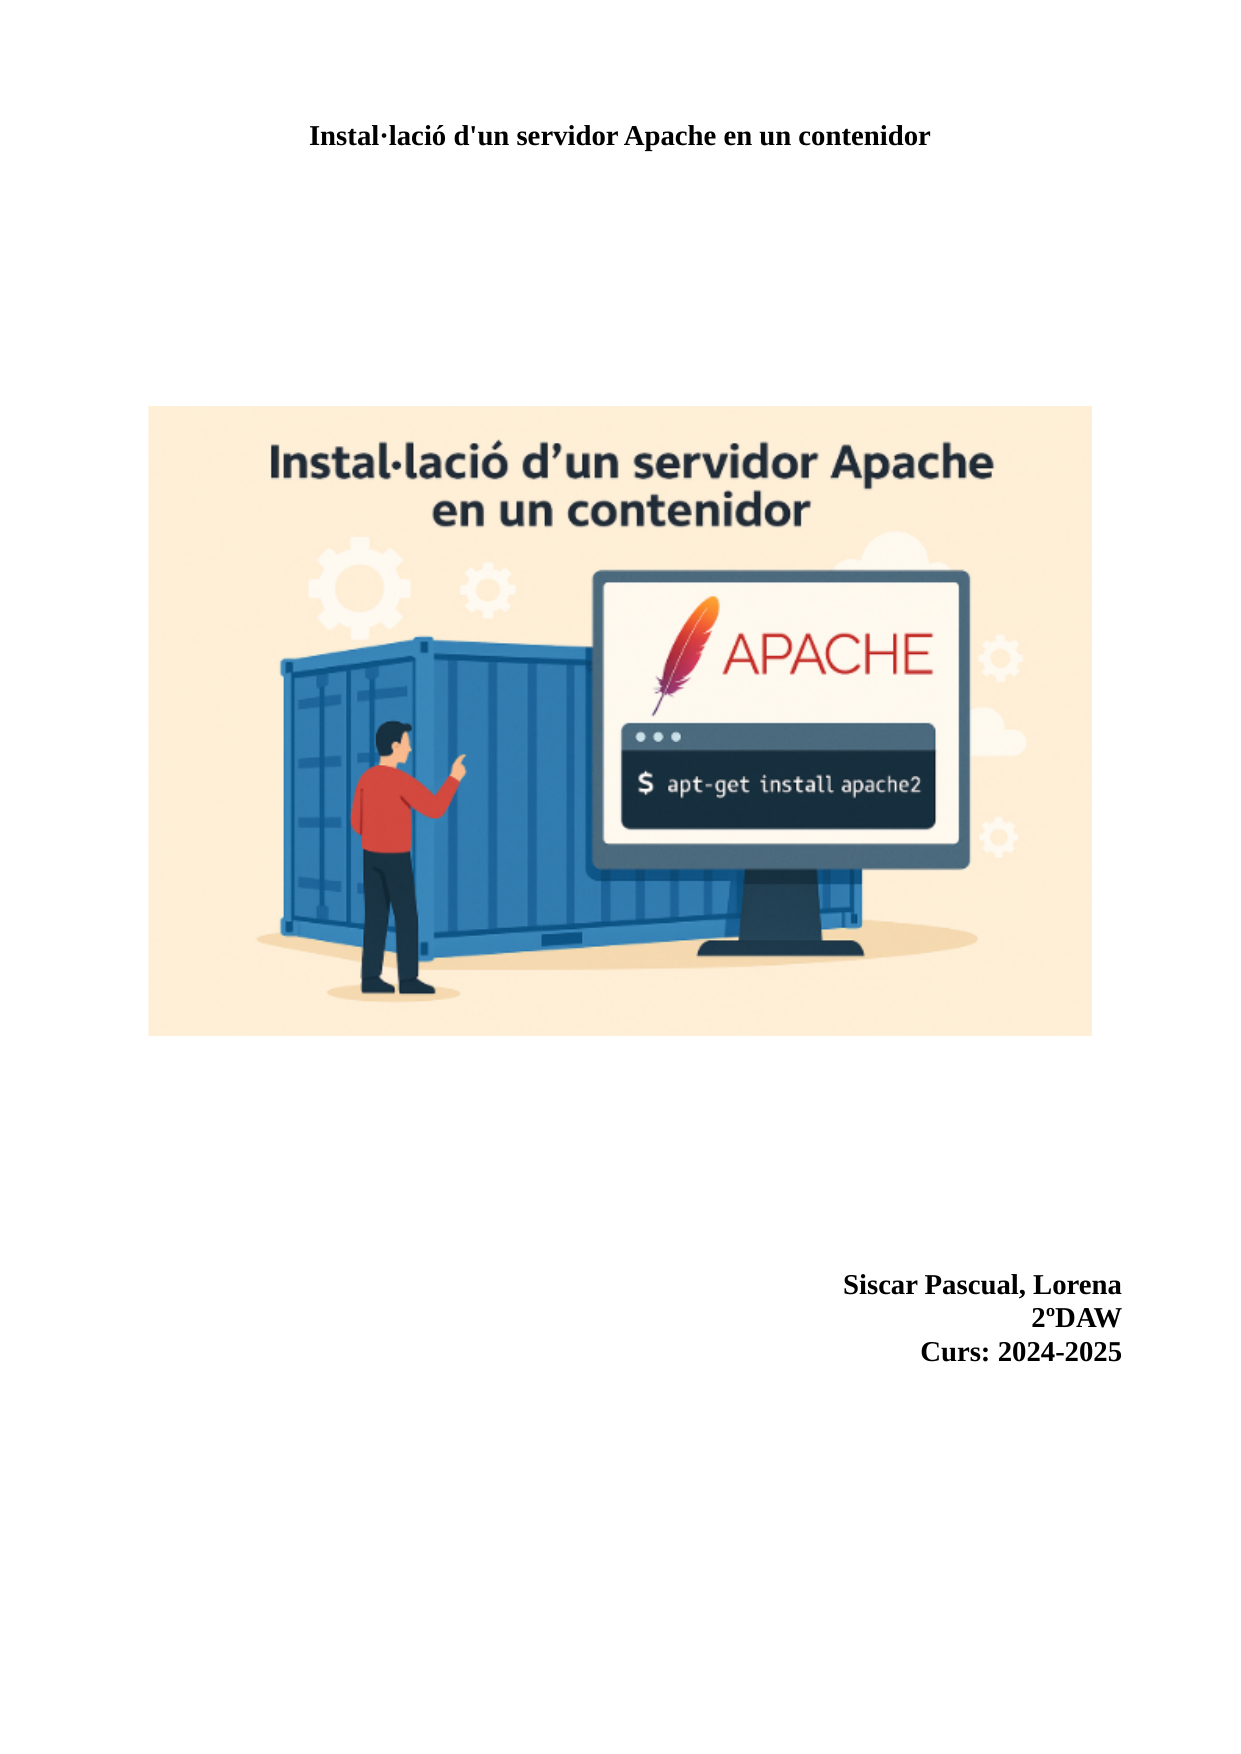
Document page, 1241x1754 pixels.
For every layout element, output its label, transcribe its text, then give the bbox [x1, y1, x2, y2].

subtitle 2ºDAW [118, 1301, 1122, 1334]
subtitle Instal·lació d'un servidor Apache en un contenidor [118, 118, 1122, 151]
picture [148, 406, 1092, 1036]
subtitle Curs: 2024-2025 [118, 1334, 1122, 1367]
subtitle Siscar Pascual, Lorena [118, 1268, 1122, 1301]
